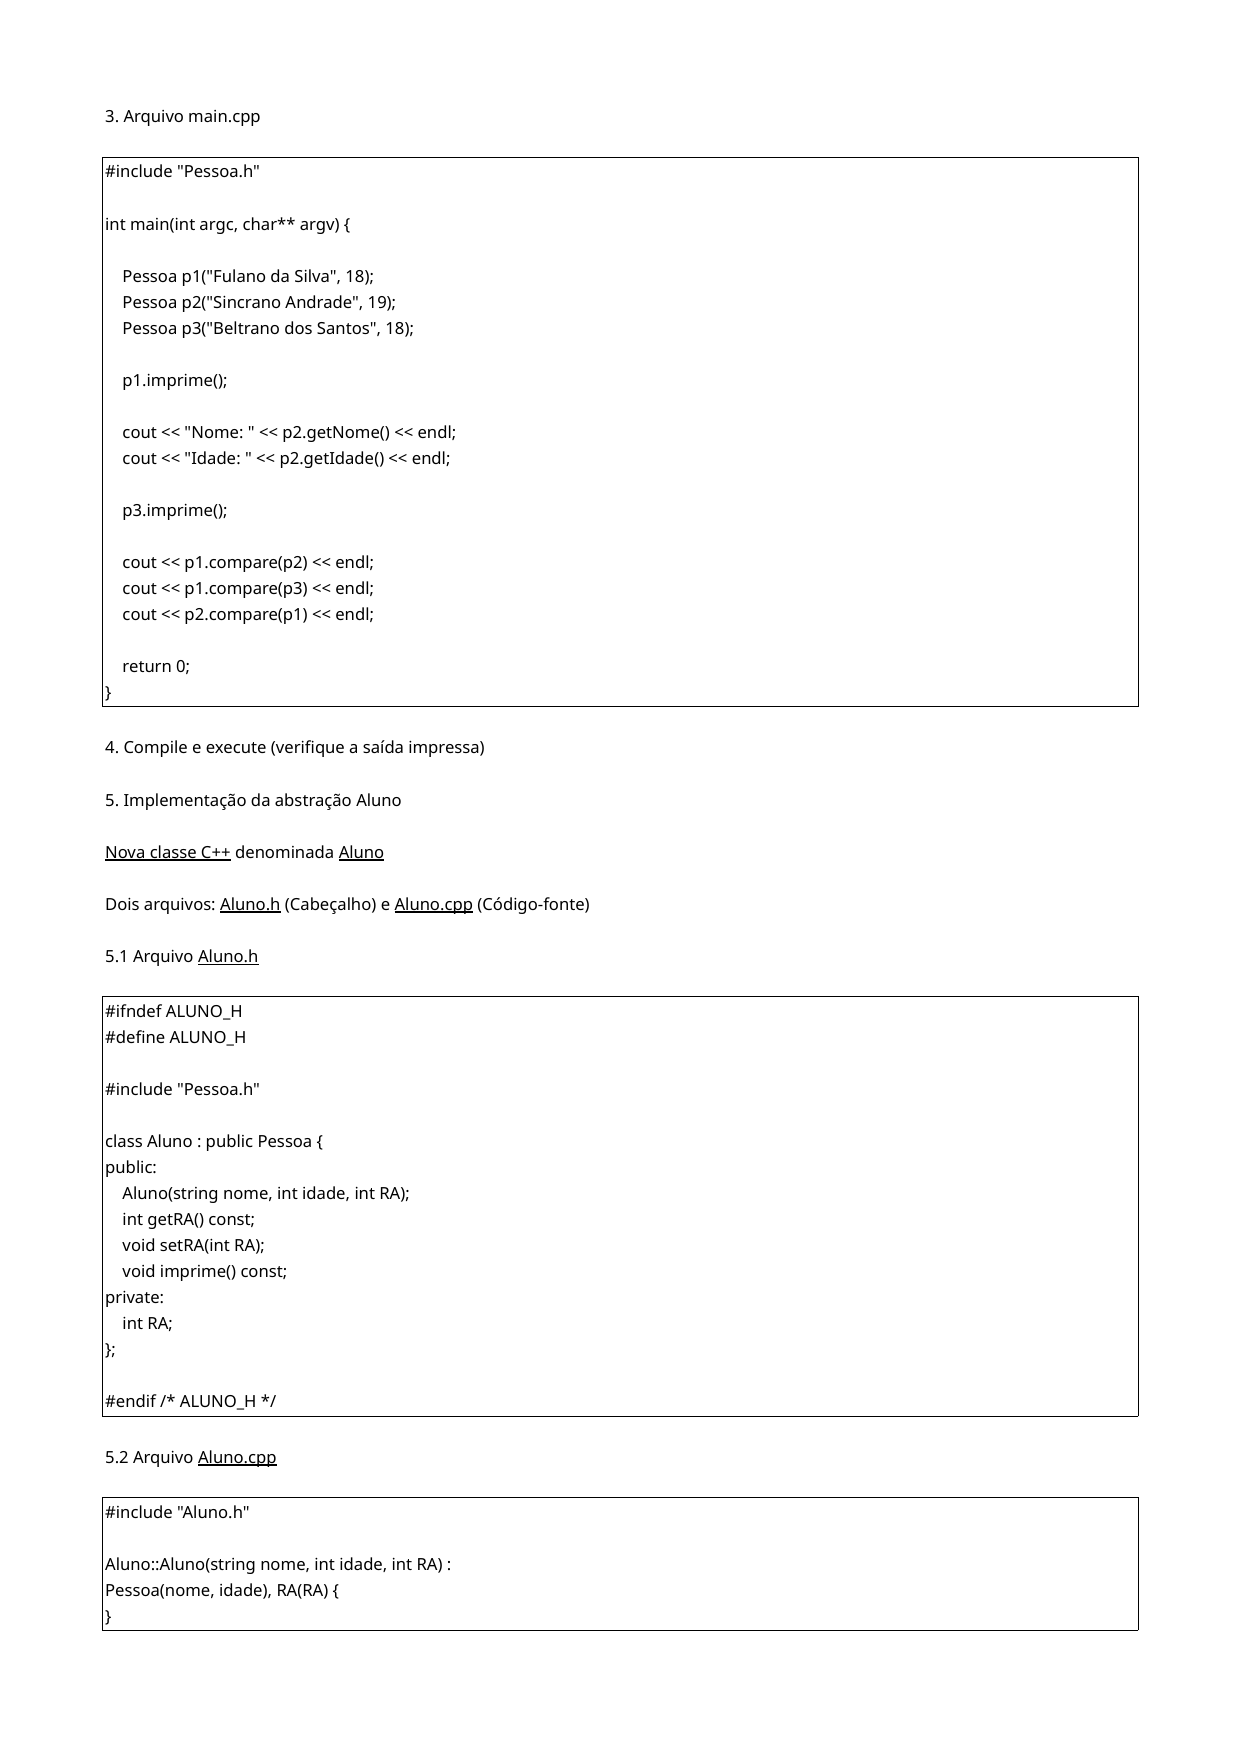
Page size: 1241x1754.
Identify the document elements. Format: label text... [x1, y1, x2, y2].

text private: [103, 1283, 1138, 1309]
text p3.imprime(); [103, 496, 1138, 521]
text int RA; [103, 1309, 1138, 1335]
text cout << p1.compare(p2) << endl; [103, 548, 1138, 573]
text Nova classe C++ denominada Aluno [105, 814, 1135, 863]
text Pessoa p1("Fulano da Silva", 18); [103, 261, 1138, 287]
text 5.2 Arquivo Aluno.cpp [105, 1445, 1135, 1468]
text cout << "Nome: " << p2.getNome() << endl; [103, 417, 1138, 443]
text Dois arquivos: Aluno.h (Cabeçalho) e Aluno.cpp (Código-fonte) [105, 892, 1135, 915]
text cout << p2.compare(p1) << endl; [103, 600, 1138, 626]
text void setRA(int RA); [103, 1231, 1138, 1257]
text #endif /* ALUNO_H */ [103, 1387, 1138, 1416]
text }; [103, 1335, 1138, 1361]
text Aluno(string nome, int idade, int RA); [103, 1179, 1138, 1204]
text #ifndef ALUNO_H [103, 997, 1138, 1022]
text Aluno::Aluno(string nome, int idade, int RA) : [103, 1549, 1138, 1575]
text 3. Arquivo main.cpp [105, 105, 1135, 128]
text Pessoa(nome, idade), RA(RA) { [103, 1575, 1138, 1601]
text #define ALUNO_H [103, 1022, 1138, 1048]
text } [103, 1601, 1138, 1630]
text return 0; [103, 652, 1138, 678]
text 4. Compile e execute (verifique a saída impressa) [105, 736, 1135, 759]
text Pessoa p2("Sincrano Andrade", 19); [103, 287, 1138, 313]
text 5.1 Arquivo Aluno.h [105, 944, 1135, 967]
text void imprime() const; [103, 1257, 1138, 1283]
text cout << "Idade: " << p2.getIdade() << endl; [103, 443, 1138, 469]
text p1.imprime(); [103, 365, 1138, 391]
text class Aluno : public Pessoa { [103, 1127, 1138, 1152]
text } [103, 678, 1138, 706]
text int getRA() const; [103, 1205, 1138, 1231]
text 5. Implementação da abstração Aluno [105, 788, 1135, 811]
text #include "Aluno.h" [103, 1498, 1138, 1523]
text int main(int argc, char** argv) { [103, 209, 1138, 235]
text public: [103, 1153, 1138, 1178]
text #include "Pessoa.h" [103, 158, 1138, 183]
text cout << p1.compare(p3) << endl; [103, 574, 1138, 599]
text #include "Pessoa.h" [103, 1074, 1138, 1100]
text Pessoa p3("Beltrano dos Santos", 18); [103, 313, 1138, 339]
